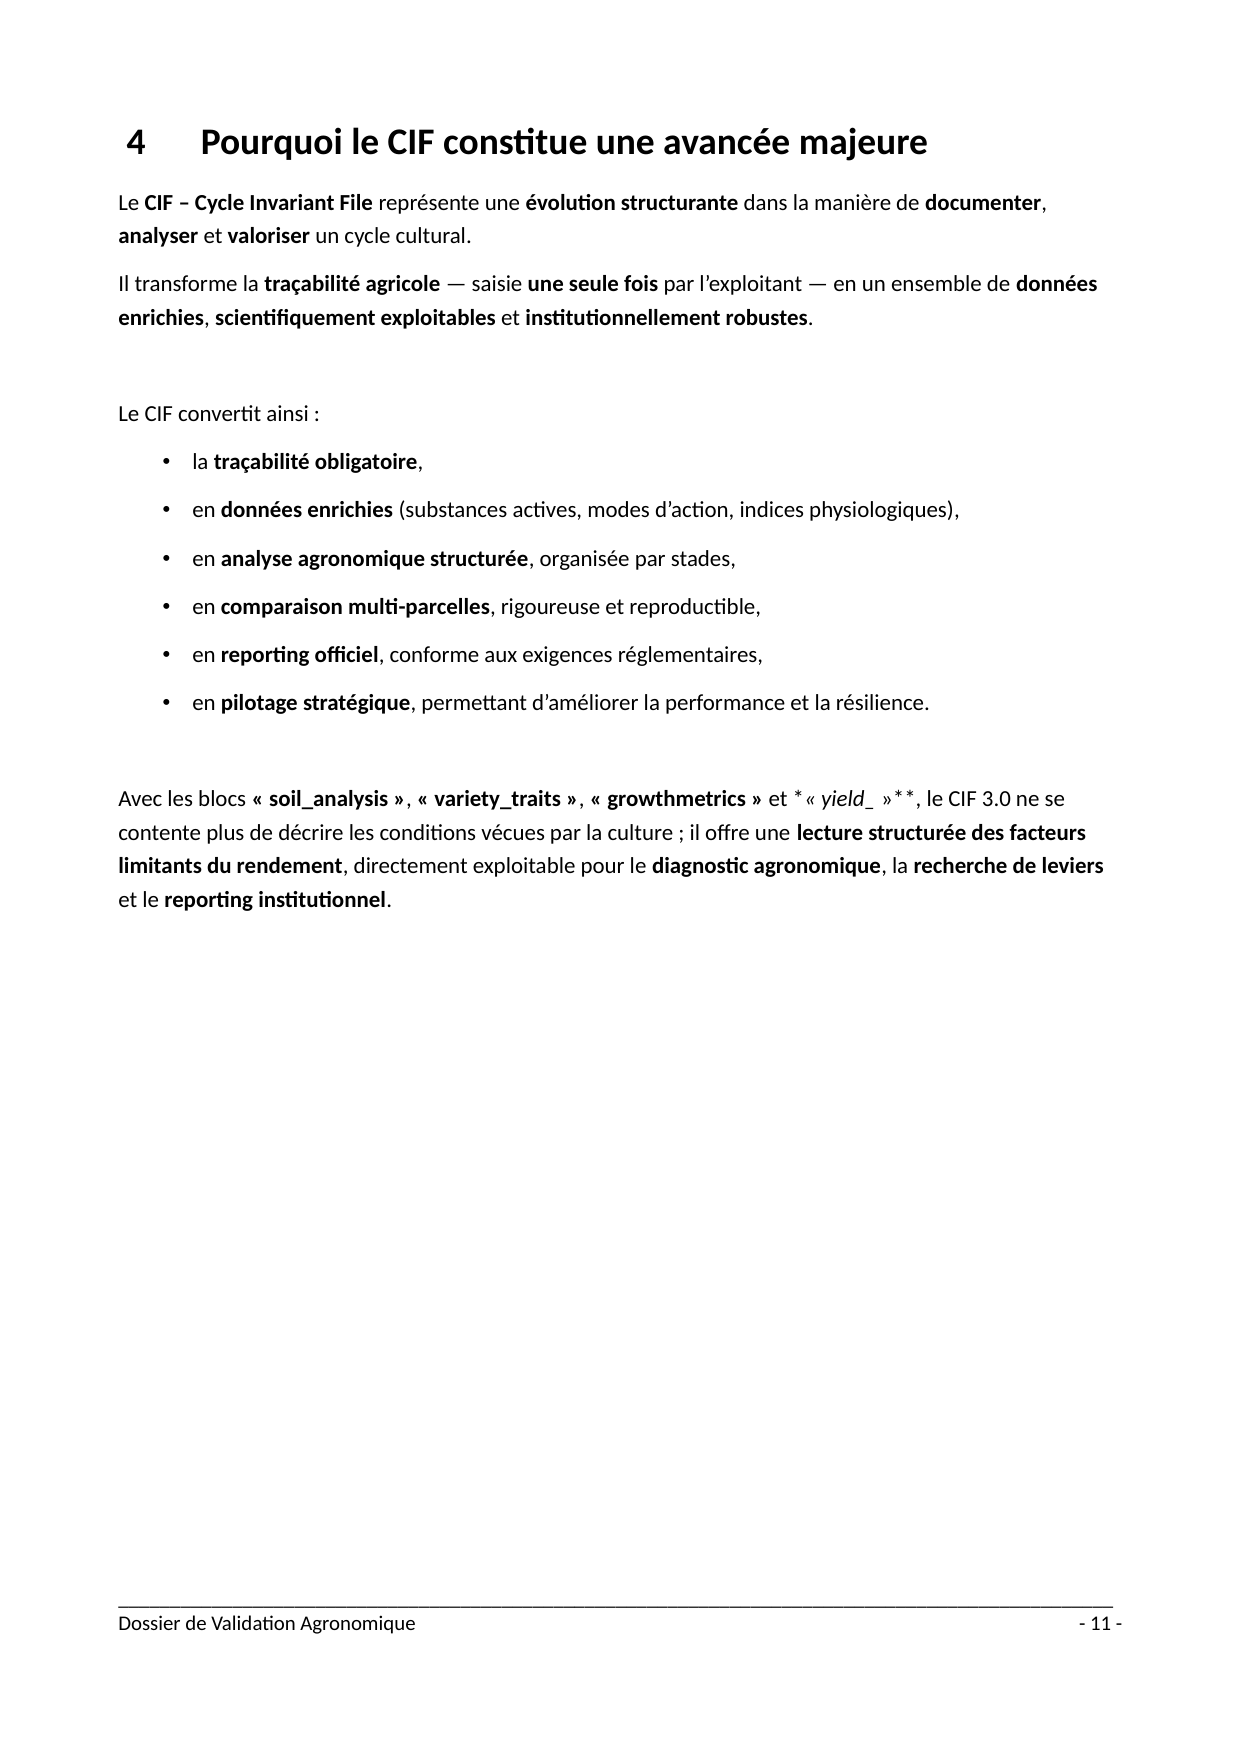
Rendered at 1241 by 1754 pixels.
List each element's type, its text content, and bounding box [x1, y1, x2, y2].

list en comparaison multi‑parcelles, rigoureuse et reproductible, [162, 592, 1122, 620]
list la traçabilité obligatoire, [162, 447, 1122, 476]
list en analyse agronomique structurée, organisée par stades, [162, 544, 1122, 572]
text Il transforme la traçabilité agricole — saisie une seule fois par l’exploitant — en un ensemble de données enrichies, scientifiquement exploitables et institutionnellement robustes. [118, 269, 1122, 331]
text Le CIF – Cycle Invariant File représente une évolution structurante dans la manière de documenter, analyser et valoriser un cycle cultural. [118, 188, 1122, 249]
text Le CIF convertit ainsi : [118, 399, 1122, 427]
text Avec les blocs « soil_analysis », « variety_traits », « growthmetrics » et *« yield_ »**, le CIF 3.0 ne se contente plus de décrire les conditions vécues par la culture ; il offre une lecture structurée des facteurs limitants du rendement, directement exploitable pour le diagnostic agronomique, la recherche de leviers et le reporting institutionnel. [118, 784, 1122, 913]
subtitle Pourquoi le CIF constitue une avancée majeure [118, 118, 1122, 164]
list en données enrichies (substances actives, modes d’action, indices physiologiques), [162, 496, 1122, 524]
list en pilotage stratégique, permettant d’améliorer la performance et la résilience. [162, 688, 1122, 716]
list en reporting officiel, conforme aux exigences réglementaires, [162, 640, 1122, 668]
